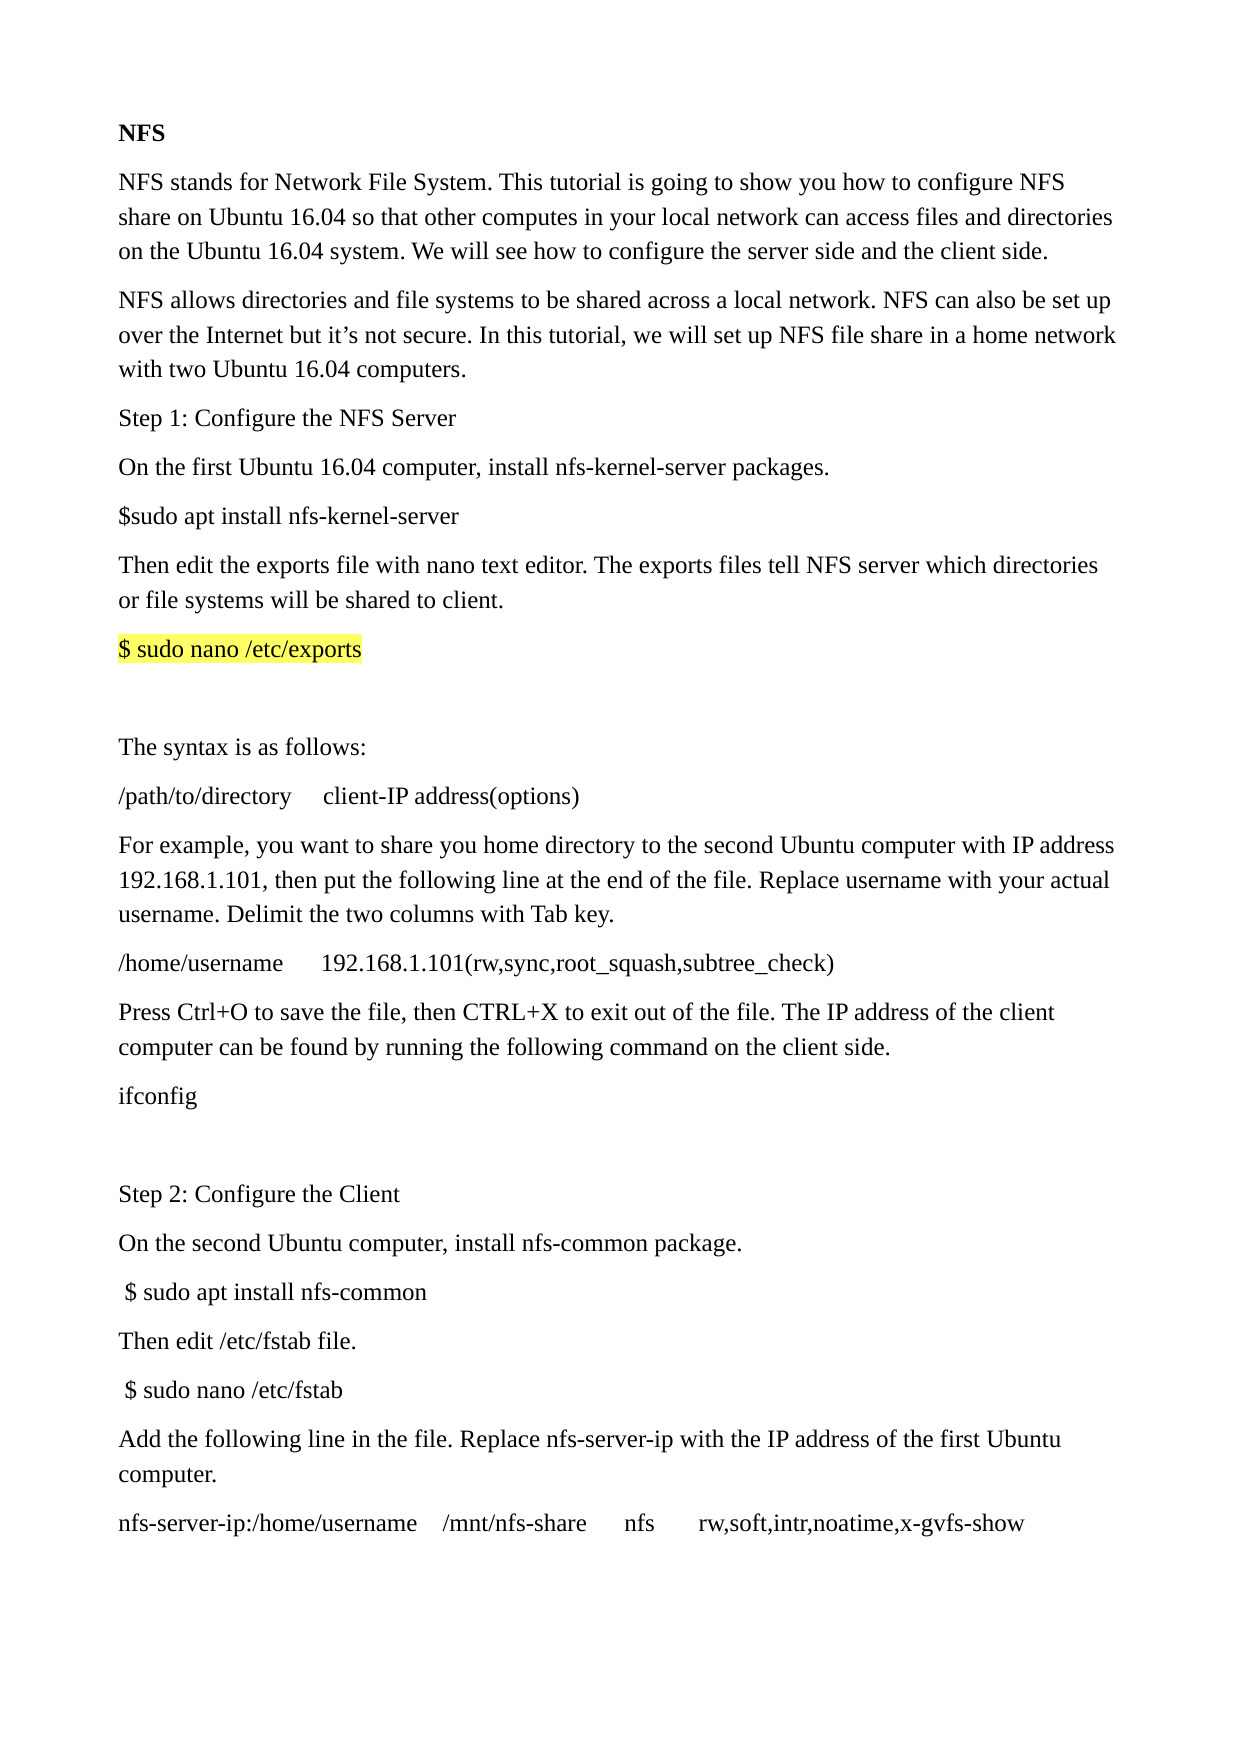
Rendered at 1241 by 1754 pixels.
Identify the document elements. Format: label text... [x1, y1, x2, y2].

text $ sudo apt install nfs-common [118, 1277, 1122, 1306]
text ifconfig [118, 1081, 1122, 1109]
text On the second Ubuntu computer, install nfs-common package. [118, 1228, 1122, 1257]
text NFS allows directories and file systems to be shared across a local network. NFS can also be set up over the Internet but it’s not secure. In this tutorial, we will set up NFS file share in a home network with two Ubuntu 16.04 computers. [118, 285, 1122, 383]
text NFS stands for Network File System. This tutorial is going to show you how to configure NFS share on Ubuntu 16.04 so that other computes in your local network can access files and directories on the Ubuntu 16.04 system. We will see how to configure the server side and the client side. [118, 167, 1122, 265]
text /path/to/directory client-IP address(options) [118, 781, 1122, 810]
text $ sudo nano /etc/exports [118, 634, 1122, 663]
text On the first Ubuntu 16.04 computer, install nfs-kernel-server packages. [118, 452, 1122, 481]
text Step 1: Configure the NFS Server [118, 403, 1122, 432]
text Then edit /etc/fstab file. [118, 1326, 1122, 1355]
text Add the following line in the file. Replace nfs-server-ip with the IP address of the first Ubuntu computer. [118, 1424, 1122, 1487]
text $sudo apt install nfs-kernel-server [118, 501, 1122, 530]
text Press Ctrl+O to save the file, then CTRL+X to exit out of the file. The IP address of the client computer can be found by running the following command on the client side. [118, 997, 1122, 1061]
text The syntax is as follows: [118, 732, 1122, 761]
text NFS [118, 118, 1122, 147]
text Step 2: Configure the Client [118, 1179, 1122, 1208]
text nfs-server-ip:/home/username /mnt/nfs-share nfs rw,soft,intr,noatime,x-gvfs-show [118, 1508, 1122, 1537]
text $ sudo nano /etc/fstab [118, 1375, 1122, 1404]
text For example, you want to share you home directory to the second Ubuntu computer with IP address 192.168.1.101, then put the following line at the end of the file. Replace username with your actual username. Delimit the two columns with Tab key. [118, 830, 1122, 928]
text /home/username 192.168.1.101(rw,sync,root_squash,subtree_check) [118, 948, 1122, 977]
text Then edit the exports file with nano text editor. The exports files tell NFS server which directories or file systems will be shared to client. [118, 550, 1122, 614]
